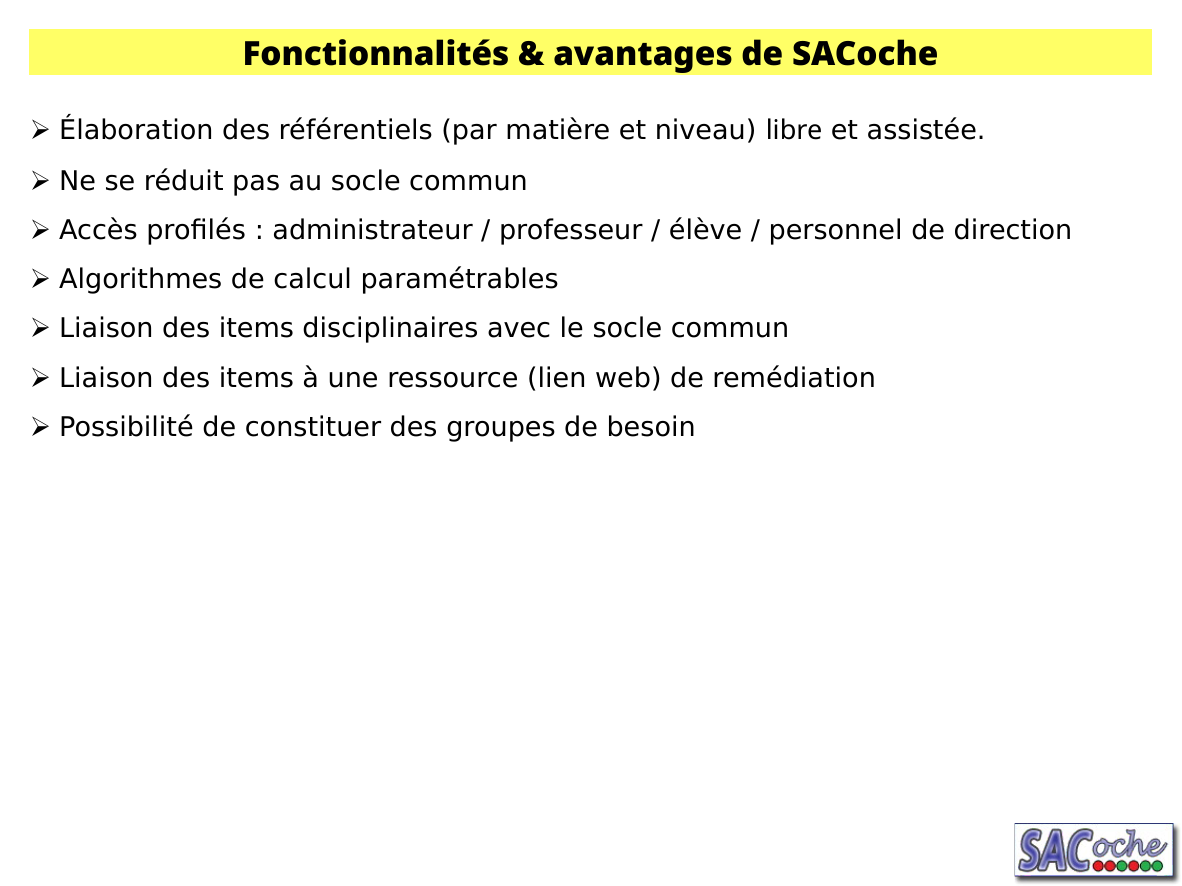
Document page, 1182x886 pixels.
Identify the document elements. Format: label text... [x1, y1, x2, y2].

text Fonctionnalités & avantages de SACoche [29, 29, 1152, 75]
list Ne se réduit pas au socle commun [29, 165, 1152, 196]
list Algorithmes de calcul paramétrables [29, 263, 1152, 295]
picture [1014, 823, 1182, 886]
list Possibilité de constituer des groupes de besoin [29, 411, 1152, 443]
list Liaison des items à une ressource (lien web) de remédiation [29, 362, 1152, 393]
list Élaboration des référentiels (par matière et niveau) libre et assistée. [29, 110, 1152, 147]
list Accès profilés : administrateur / professeur / élève / personnel de direction [29, 214, 1152, 246]
list Liaison des items disciplinaires avec le socle commun [29, 313, 1152, 344]
